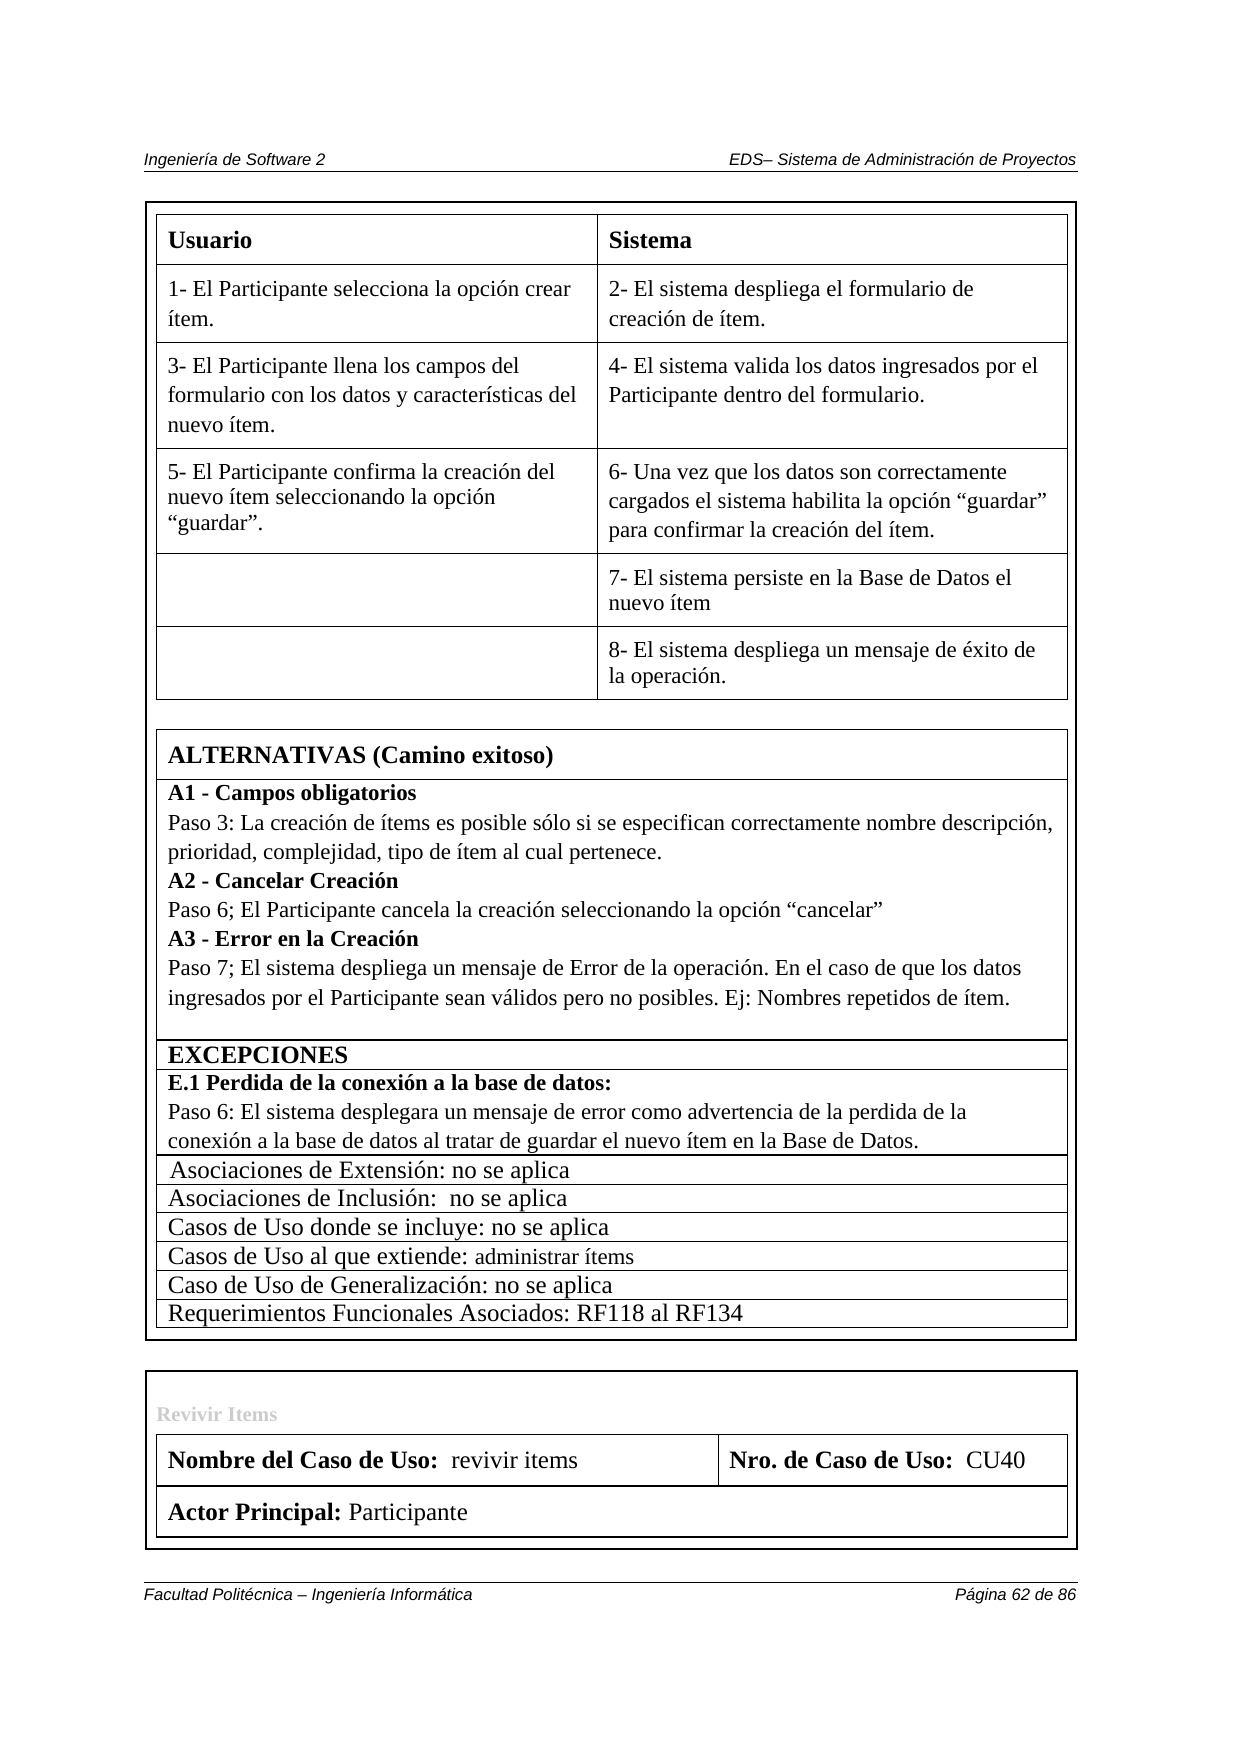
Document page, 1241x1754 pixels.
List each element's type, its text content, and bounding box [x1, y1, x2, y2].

table_header Sistema [598, 215, 1067, 264]
table_header Asociaciones de Extensión: no se aplica [157, 1156, 1067, 1183]
table_header Nro. de Caso de Uso: CU40 [719, 1435, 1067, 1485]
table_cell Caso de Uso de Generalización: no se aplica [157, 1271, 1067, 1298]
table_cell E.1 Perdida de la conexión a la base de datos: Paso 6: El sistema desplegara un mensaje de error como advertencia de la perdida de la conexión a la base de datos al tratar de guardar el nuevo ítem en la Base de Datos. [157, 1070, 1067, 1154]
table_cell [157, 627, 597, 698]
table_cell 8- El sistema despliega un mensaje de éxito de la operación. [598, 627, 1067, 698]
table_cell 6- Una vez que los datos son correctamente cargados el sistema habilita la opción “guardar” para confirmar la creación del ítem. [598, 449, 1067, 553]
table_cell Asociaciones de Inclusión: no se aplica [157, 1185, 1067, 1212]
table_cell Casos de Uso donde se incluye: no se aplica [157, 1213, 1067, 1241]
table_cell Requerimientos Funcionales Asociados: RF118 al RF134 [157, 1300, 1067, 1327]
table_cell 5- El Participante confirma la creación del nuevo ítem seleccionando la opción “guardar”. [157, 449, 597, 553]
table_header Usuario [157, 215, 597, 264]
table_cell 7- El sistema persiste en la Base de Datos el nuevo ítem [598, 554, 1067, 626]
table_cell [157, 554, 597, 626]
table_header Revivir Items [147, 1372, 1076, 1548]
table_cell 4- El sistema valida los datos ingresados por el Participante dentro del formulario. [598, 343, 1067, 447]
table_cell A1 - Campos obligatorios Paso 3: La creación de ítems es posible sólo si se especifican correctamente nombre descripción, prioridad, complejidad, tipo de ítem al cual pertenece. A2 - Cancelar Creación Paso 6; El Participante cancela la creación seleccionando la opción “cancelar” A3 - Error en la Creación Paso 7; El sistema despliega un mensaje de Error de la operación. En el caso de que los datos ingresados por el Participante sean válidos pero no posibles. Ej: Nombres repetidos de ítem. [157, 780, 1067, 1039]
table_cell 2- El sistema despliega el formulario de creación de ítem. [598, 265, 1067, 342]
table_header Actor Principal: Participante [157, 1487, 1067, 1536]
table_header Nombre del Caso de Uso: revivir items [157, 1435, 718, 1485]
table_cell 3- El Participante llena los campos del formulario con los datos y características del nuevo ítem. [157, 343, 597, 447]
table_cell 1- El Participante selecciona la opción crear ítem. [157, 265, 597, 342]
table_header EXCEPCIONES [157, 1041, 1067, 1069]
table_cell Casos de Uso al que extiende: administrar ítems [157, 1242, 1067, 1270]
table_header [147, 203, 1075, 1339]
table_header ALTERNATIVAS (Camino exitoso) [157, 730, 1067, 779]
